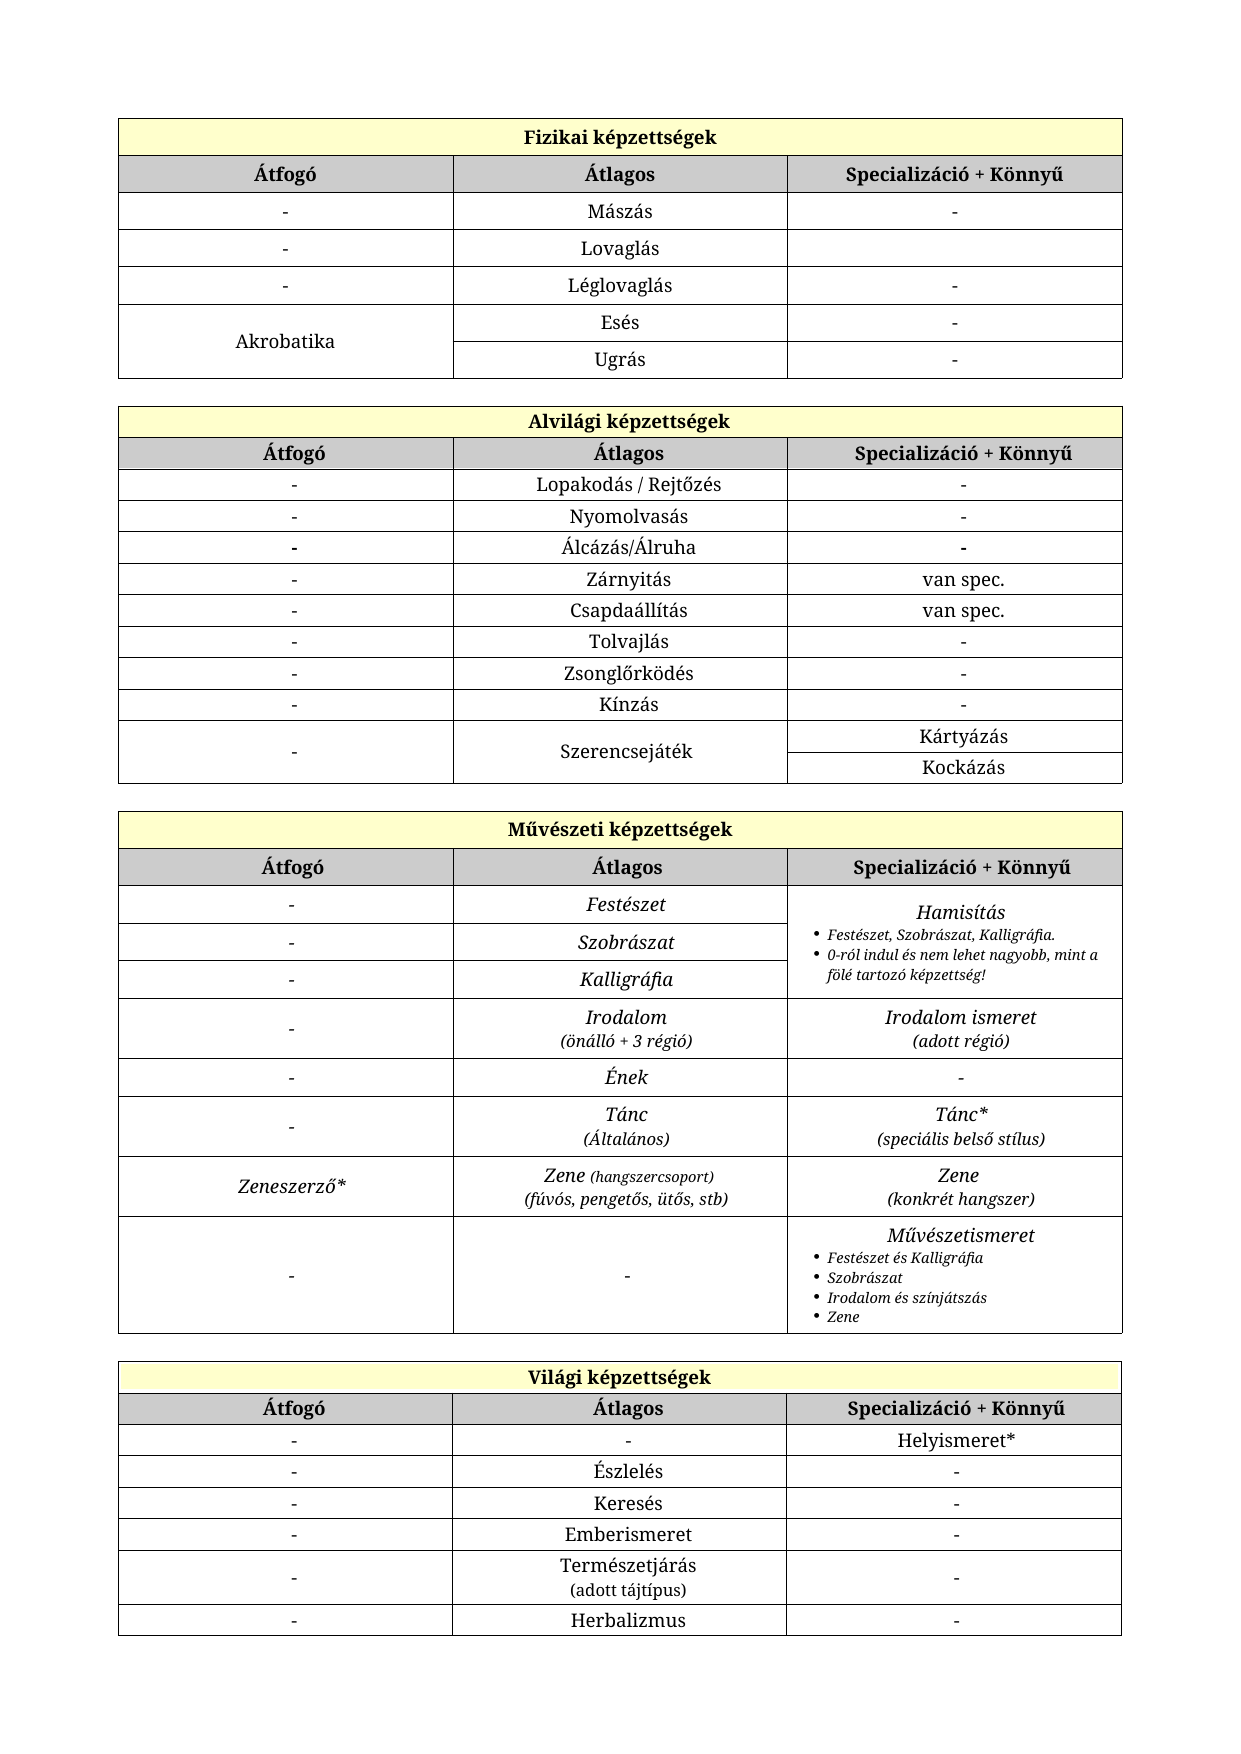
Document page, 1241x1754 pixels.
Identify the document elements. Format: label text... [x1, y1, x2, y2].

table_cell - [119, 267, 453, 303]
table_cell Átlagos [453, 1394, 786, 1424]
table_cell - [119, 721, 453, 783]
table_cell Herbalizmus [453, 1605, 786, 1635]
table_cell - [788, 342, 1122, 378]
table_cell Emberismeret [453, 1519, 786, 1550]
table_cell Specializáció + Könnyű [788, 438, 1122, 468]
table_cell Zene (hangszercsoport) (fúvós, pengetős, ütős, stb) [454, 1157, 787, 1216]
table_cell - [119, 886, 453, 923]
table_cell - [119, 1425, 452, 1455]
table_cell Átlagos [454, 849, 787, 885]
table_cell - [788, 627, 1122, 657]
table_cell Zárnyitás [454, 564, 787, 594]
table_cell - [787, 1551, 1121, 1604]
table_cell - [788, 1059, 1122, 1096]
table_cell - [119, 1519, 452, 1550]
table_cell - [119, 193, 453, 229]
table_cell - [119, 690, 453, 720]
table_cell Átfogó [119, 849, 453, 885]
table_cell - [119, 1059, 453, 1096]
table_cell van spec. [788, 564, 1122, 594]
table_cell - [119, 961, 453, 998]
table_cell Helyismeret* [787, 1425, 1121, 1455]
table_cell Lovaglás [454, 230, 787, 266]
table_cell - [119, 924, 453, 960]
table_cell Kalligráfia [454, 961, 787, 998]
table_header Alvilági képzettségek [119, 407, 1122, 437]
table_cell - [788, 305, 1122, 341]
table_cell - [787, 1488, 1121, 1518]
table_cell van spec. [788, 595, 1122, 626]
table_cell Irodalom ismeret (adott régió) [788, 999, 1122, 1058]
table_cell Szerencsejáték [454, 721, 787, 783]
table_cell Ének [454, 1059, 787, 1096]
table_cell Természetjárás (adott tájtípus) [453, 1551, 786, 1604]
table_cell Átfogó [119, 1394, 452, 1424]
table_cell Lopakodás / Rejtőzés [454, 470, 787, 500]
table_cell Specializáció + Könnyű [788, 156, 1122, 192]
table_cell Tánc* (speciális belső stílus) [788, 1097, 1122, 1156]
table_cell - [119, 1456, 452, 1487]
table_cell - [787, 1519, 1121, 1550]
table_cell - [119, 999, 453, 1058]
table_cell Mászás [454, 193, 787, 229]
table_cell Átlagos [454, 156, 787, 192]
table_cell Irodalom (önálló + 3 régió) [454, 999, 787, 1058]
table_cell Akrobatika [119, 305, 453, 378]
table_cell - [119, 230, 453, 266]
table_header Művészeti képzettségek [119, 812, 1122, 848]
table_cell - [788, 193, 1122, 229]
table_cell Specializáció + Könnyű [788, 849, 1122, 885]
table_cell - [788, 267, 1122, 303]
table_header Fizikai képzettségek [119, 119, 1122, 155]
table_cell - [119, 1605, 452, 1635]
table_cell Nyomolvasás [454, 501, 787, 531]
table_cell - [119, 501, 453, 531]
table_cell Zeneszerző* [119, 1157, 453, 1216]
table_cell [788, 230, 1122, 266]
table_cell Átfogó [119, 438, 453, 468]
table_cell Zene (konkrét hangszer) [788, 1157, 1122, 1216]
table_cell - [119, 1217, 453, 1333]
table_cell - [119, 1488, 452, 1518]
table_cell Művészetismeret Festészet és Kalligráfia Szobrászat Irodalom és színjátszás Zene [788, 1217, 1122, 1333]
table_cell Észlelés [453, 1456, 786, 1487]
table_cell Keresés [453, 1488, 786, 1518]
table_cell - [788, 501, 1122, 531]
table_cell - [788, 658, 1122, 689]
table_cell - [119, 564, 453, 594]
table_cell - [119, 658, 453, 689]
table_cell Álcázás/Álruha [454, 532, 787, 563]
table_cell Tolvajlás [454, 627, 787, 657]
table_cell Ugrás [454, 342, 787, 378]
table_cell Szobrászat [454, 924, 787, 960]
table_cell - [119, 1551, 452, 1604]
table_cell - [454, 1217, 787, 1333]
table_cell Kínzás [454, 690, 787, 720]
table_cell - [119, 1097, 453, 1156]
table_cell Léglovaglás [454, 267, 787, 303]
table_cell Specializáció + Könnyű [787, 1394, 1121, 1424]
table_cell - [453, 1425, 786, 1455]
table_cell Kártyázás [788, 721, 1122, 752]
table_cell - [788, 532, 1122, 563]
table_cell - [119, 532, 453, 563]
table_cell - [119, 595, 453, 626]
table_cell Tánc (Általános) [454, 1097, 787, 1156]
table_cell - [787, 1456, 1121, 1487]
table_cell Hamisítás Festészet, Szobrászat, Kalligráfia. 0-ról indul és nem lehet nagyobb, mint a fölé tartozó képzettség! [788, 886, 1122, 998]
table_cell Csapdaállítás [454, 595, 787, 626]
table_cell - [119, 470, 453, 500]
table_cell - [787, 1605, 1121, 1635]
table_cell - [788, 690, 1122, 720]
table_cell Átfogó [119, 156, 453, 192]
table_header Világi képzettségek [119, 1362, 1121, 1392]
table_cell Zsonglőrködés [454, 658, 787, 689]
table_cell Esés [454, 305, 787, 341]
table_cell Festészet [454, 886, 787, 923]
table_cell - [788, 470, 1122, 500]
table_cell Kockázás [788, 753, 1122, 783]
table_cell - [119, 627, 453, 657]
table_cell Átlagos [454, 438, 787, 468]
